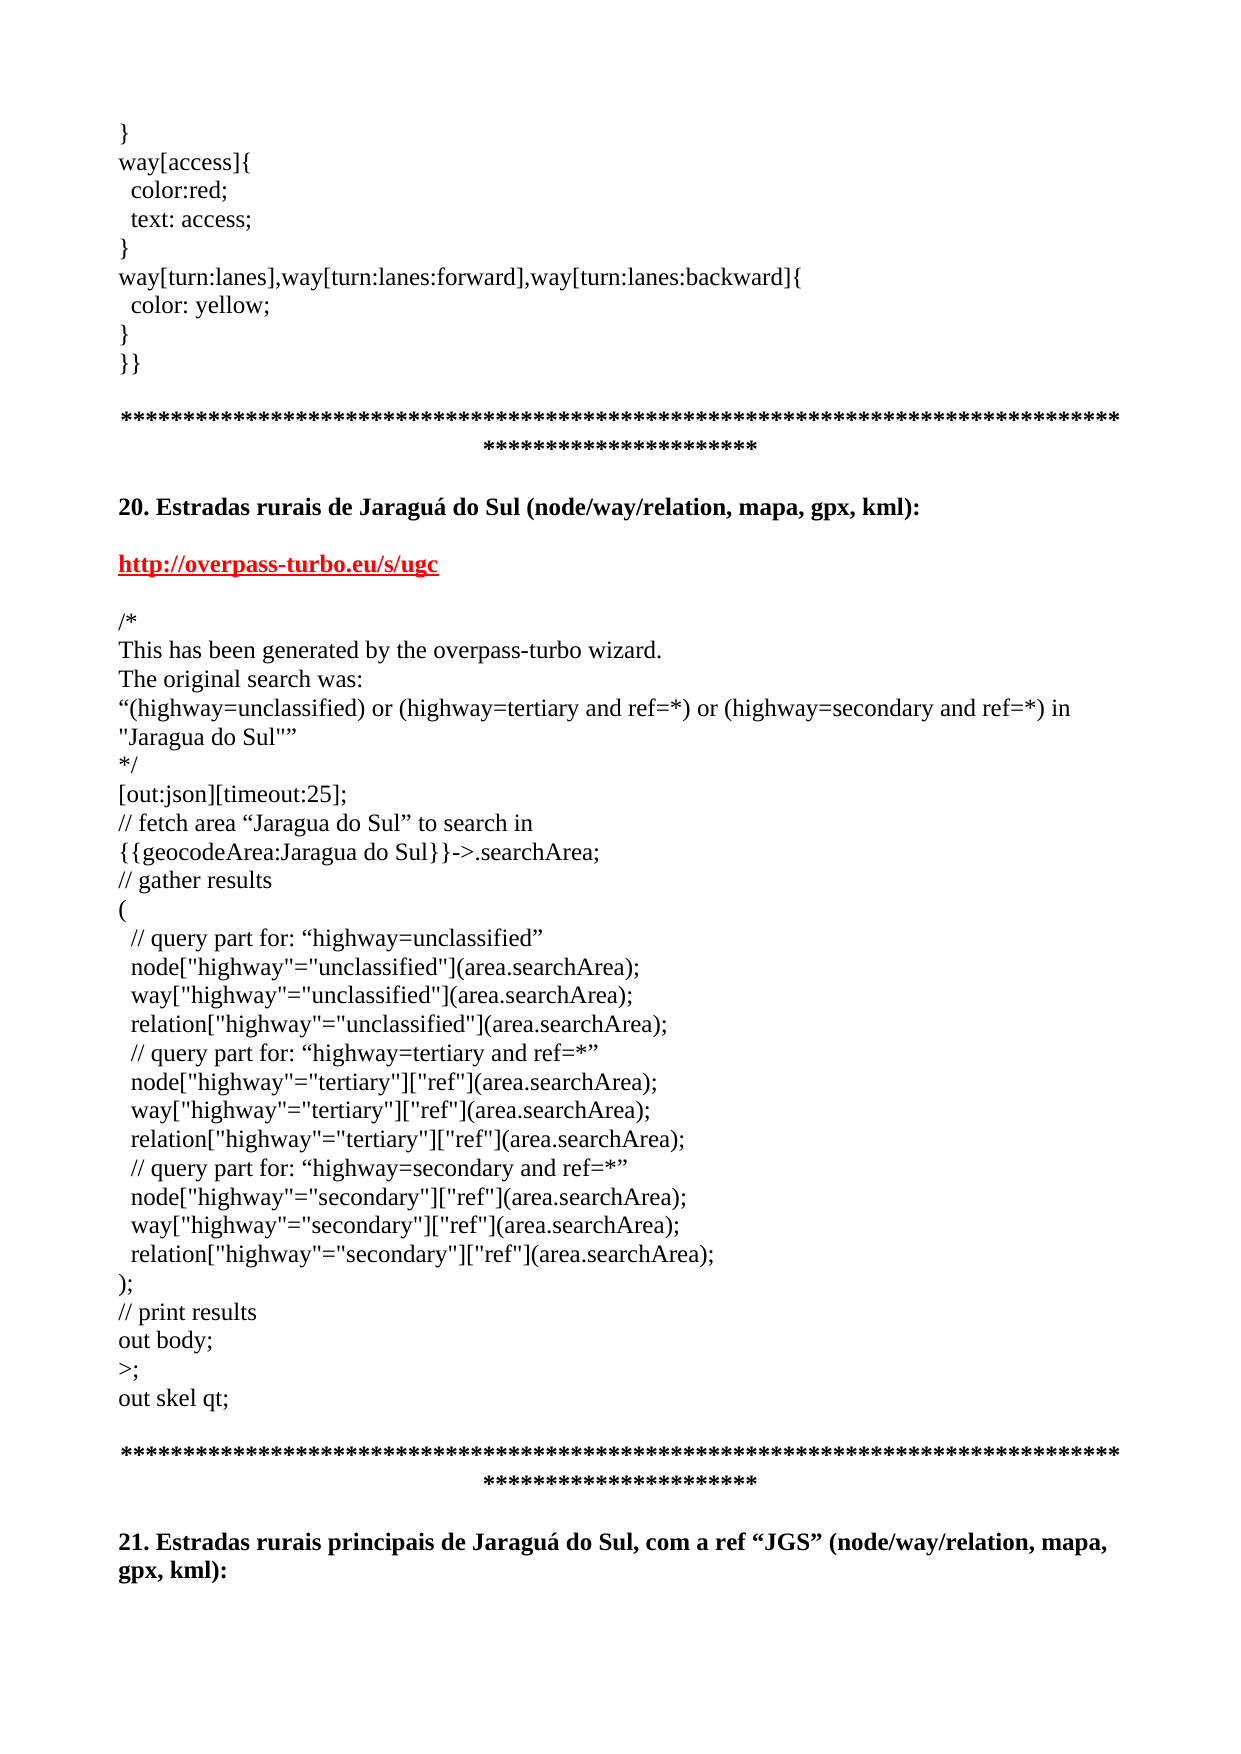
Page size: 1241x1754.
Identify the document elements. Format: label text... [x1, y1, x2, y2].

text } [118, 319, 1122, 348]
text relation["highway"="secondary"]["ref"](area.searchArea); [118, 1239, 1122, 1268]
text }} [118, 348, 1122, 377]
text This has been generated by the overpass-turbo wizard. [118, 636, 1122, 664]
text The original search was: [118, 664, 1122, 693]
text relation["highway"="unclassified"](area.searchArea); [118, 1009, 1122, 1038]
text // query part for: “highway=unclassified” [118, 923, 1122, 952]
text ****************************************************************************************************** [118, 406, 1122, 463]
text // print results [118, 1297, 1122, 1326]
text ); [118, 1268, 1122, 1297]
text way[turn:lanes],way[turn:lanes:forward],way[turn:lanes:backward]{ [118, 262, 1122, 291]
text 20. Estradas rurais de Jaraguá do Sul (node/way/relation, mapa, gpx, kml): [118, 492, 1122, 521]
text way[access]{ [118, 147, 1122, 176]
text ****************************************************************************************************** [118, 1441, 1122, 1498]
text way["highway"="unclassified"](area.searchArea); [118, 981, 1122, 1009]
text } [118, 118, 1122, 147]
text node["highway"="secondary"]["ref"](area.searchArea); [118, 1182, 1122, 1211]
text /* [118, 607, 1122, 636]
text ( [118, 894, 1122, 923]
text “(highway=unclassified) or (highway=tertiary and ref=*) or (highway=secondary and ref=*) in "Jaragua do Sul"” [118, 693, 1122, 751]
text out body; [118, 1326, 1122, 1354]
text color:red; [118, 176, 1122, 204]
text out skel qt; [118, 1383, 1122, 1412]
text way["highway"="tertiary"]["ref"](area.searchArea); [118, 1096, 1122, 1124]
text http://overpass-turbo.eu/s/ugc [118, 549, 1122, 578]
text way["highway"="secondary"]["ref"](area.searchArea); [118, 1211, 1122, 1239]
text color: yellow; [118, 291, 1122, 319]
text // query part for: “highway=secondary and ref=*” [118, 1153, 1122, 1182]
text node["highway"="tertiary"]["ref"](area.searchArea); [118, 1067, 1122, 1096]
text } [118, 233, 1122, 262]
text [out:json][timeout:25]; [118, 779, 1122, 808]
text */ [118, 751, 1122, 779]
text >; [118, 1354, 1122, 1383]
text 21. Estradas rurais principais de Jaraguá do Sul, com a ref “JGS” (node/way/relation, mapa, gpx, kml): [118, 1527, 1122, 1584]
text text: access; [118, 204, 1122, 233]
text {{geocodeArea:Jaragua do Sul}}->.searchArea; [118, 837, 1122, 866]
text // fetch area “Jaragua do Sul” to search in [118, 808, 1122, 837]
text relation["highway"="tertiary"]["ref"](area.searchArea); [118, 1124, 1122, 1153]
text node["highway"="unclassified"](area.searchArea); [118, 952, 1122, 981]
text // gather results [118, 866, 1122, 894]
text // query part for: “highway=tertiary and ref=*” [118, 1038, 1122, 1067]
